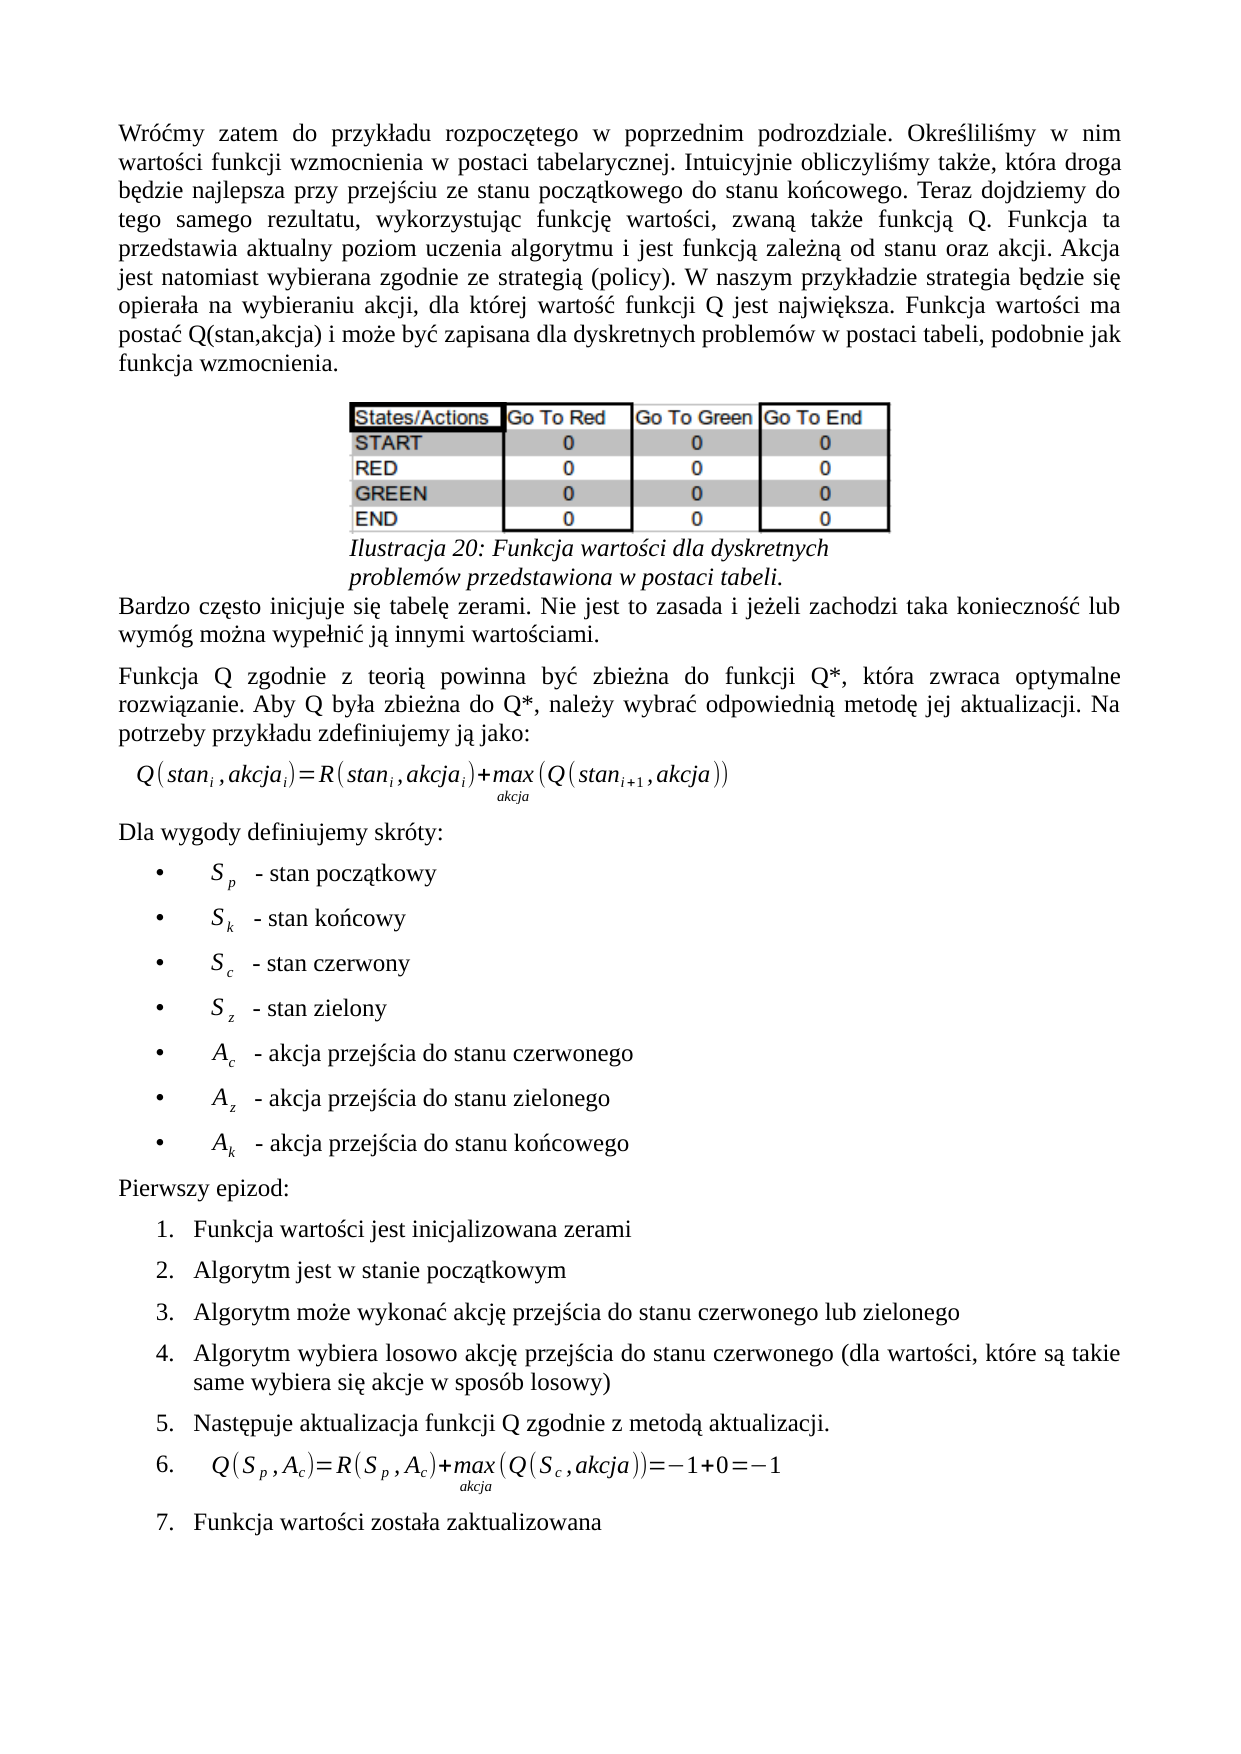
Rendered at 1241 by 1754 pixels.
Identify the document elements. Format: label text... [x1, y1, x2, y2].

list - akcja przejścia do stanu końcowego [156, 1128, 1122, 1160]
text Ilustracja 20: Funkcja wartości dla dyskretnych problemów przedstawiona w postaci tabeli. [349, 534, 891, 591]
text Pierwszy epizod: [118, 1173, 1122, 1202]
text Dla wygody definiujemy skróty: [118, 817, 1122, 845]
picture [349, 402, 892, 534]
list Algorytm może wykonać akcję przejścia do stanu czerwonego lub zielonego [156, 1297, 1122, 1325]
list Funkcja wartości jest inicjalizowana zerami [156, 1214, 1122, 1243]
list - stan końcowy [156, 903, 1122, 935]
list - stan początkowy [156, 858, 1122, 890]
list - akcja przejścia do stanu zielonego [156, 1083, 1122, 1115]
list Następuje aktualizacja funkcji Q zgodnie z metodą aktualizacji. [156, 1408, 1122, 1437]
list - stan czerwony [156, 948, 1122, 980]
list Algorytm jest w stanie początkowym [156, 1255, 1122, 1284]
list - akcja przejścia do stanu czerwonego [156, 1038, 1122, 1070]
list Algorytm wybiera losowo akcję przejścia do stanu czerwonego (dla wartości, które są takie same wybiera się akcje w sposób losowy) [156, 1338, 1122, 1395]
text Funkcja Q zgodnie z teorią powinna być zbieżna do funkcji Q*, która zwraca optymalne rozwiązanie. Aby Q była zbieżna do Q*, należy wybrać odpowiednią metodę jej aktualizacji. Na potrzeby przykładu zdefiniujemy ją jako: [118, 661, 1122, 747]
text Wróćmy zatem do przykładu rozpoczętego w poprzednim podrozdziale. Określiliśmy w nim wartości funkcji wzmocnienia w postaci tabelarycznej. Intuicyjnie obliczyliśmy także, która droga będzie najlepsza przy przejściu ze stanu początkowego do stanu końcowego. Teraz dojdziemy do tego samego rezultatu, wykorzystując funkcję wartości, zwaną także funkcją Q. Funkcja ta przedstawia aktualny poziom uczenia algorytmu i jest funkcją zależną od stanu oraz akcji. Akcja jest natomiast wybierana zgodnie ze strategią (policy). W naszym przykładzie strategia będzie się opierała na wybieraniu akcji, dla której wartość funkcji Q jest największa. Funkcja wartości ma postać Q(stan,akcja) i może być zapisana dla dyskretnych problemów w postaci tabeli, podobnie jak funkcja wzmocnienia. [118, 118, 1122, 377]
list - stan zielony [156, 993, 1122, 1025]
list Funkcja wartości została zaktualizowana [156, 1507, 1122, 1536]
text Bardzo często inicjuje się tabelę zerami. Nie jest to zasada i jeżeli zachodzi taka konieczność lub wymóg można wypełnić ją innymi wartościami. [118, 389, 1122, 648]
